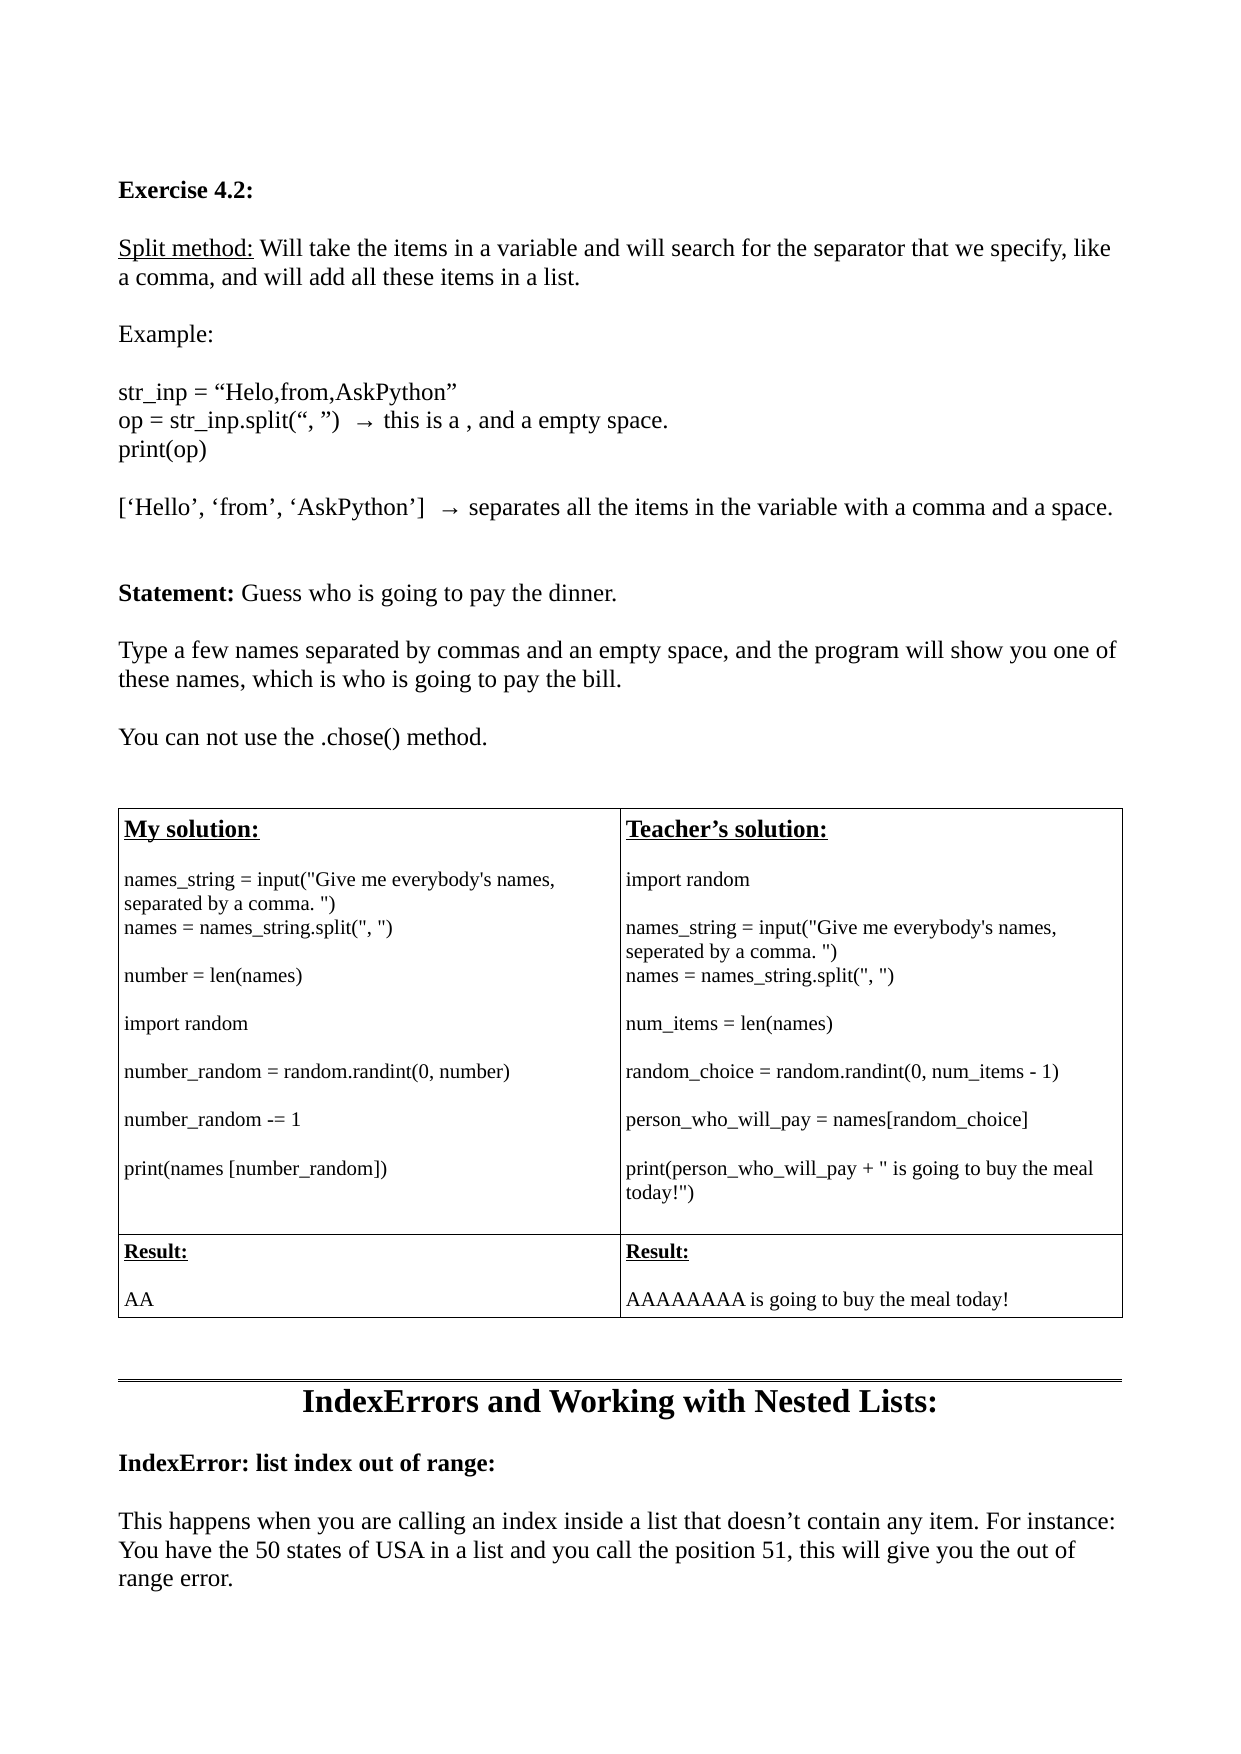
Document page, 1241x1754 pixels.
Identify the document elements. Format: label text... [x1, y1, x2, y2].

text You can not use the .chose() method. [118, 722, 1122, 751]
text Statement: Guess who is going to pay the dinner. [118, 578, 1122, 607]
text IndexErrors and Working with Nested Lists: [118, 1382, 1122, 1420]
table_header My solution: names_string = input("Give me everybody's names, separated by a comma. ") names = names_string.split(", ") number = len(names) import random number_random = random.randint(0, number) number_random -= 1 print(names [number_random]) [119, 809, 620, 1233]
text Type a few names separated by commas and an empty space, and the program will show you one of these names, which is who is going to pay the bill. [118, 636, 1122, 693]
text IndexError: list index out of range: [118, 1448, 1122, 1477]
text This happens when you are calling an index inside a list that doesn’t contain any item. For instance: [118, 1506, 1122, 1535]
text print(op) [118, 434, 1122, 463]
table_cell Result: AAAAAAAA is going to buy the meal today! [621, 1235, 1122, 1317]
text You have the 50 states of USA in a list and you call the position 51, this will give you the out of range error. [118, 1535, 1122, 1592]
text [‘Hello’, ‘from’, ‘AskPython’] → separates all the items in the variable with a comma and a space. [118, 492, 1122, 521]
text Example: [118, 319, 1122, 348]
text op = str_inp.split(“, ”) → this is a , and a empty space. [118, 406, 1122, 434]
table_header Teacher’s solution: import random names_string = input("Give me everybody's names, seperated by a comma. ") names = names_string.split(", ") num_items = len(names) random_choice = random.randint(0, num_items - 1) person_who_will_pay = names[random_choice] print(person_who_will_pay + " is going to buy the meal today!") [621, 809, 1122, 1233]
text Split method: Will take the items in a variable and will search for the separator that we specify, like a comma, and will add all these items in a list. [118, 233, 1122, 291]
table_cell Result: AA [119, 1235, 620, 1317]
text Exercise 4.2: [118, 176, 1122, 204]
text str_inp = “Helo,from,AskPython” [118, 377, 1122, 406]
